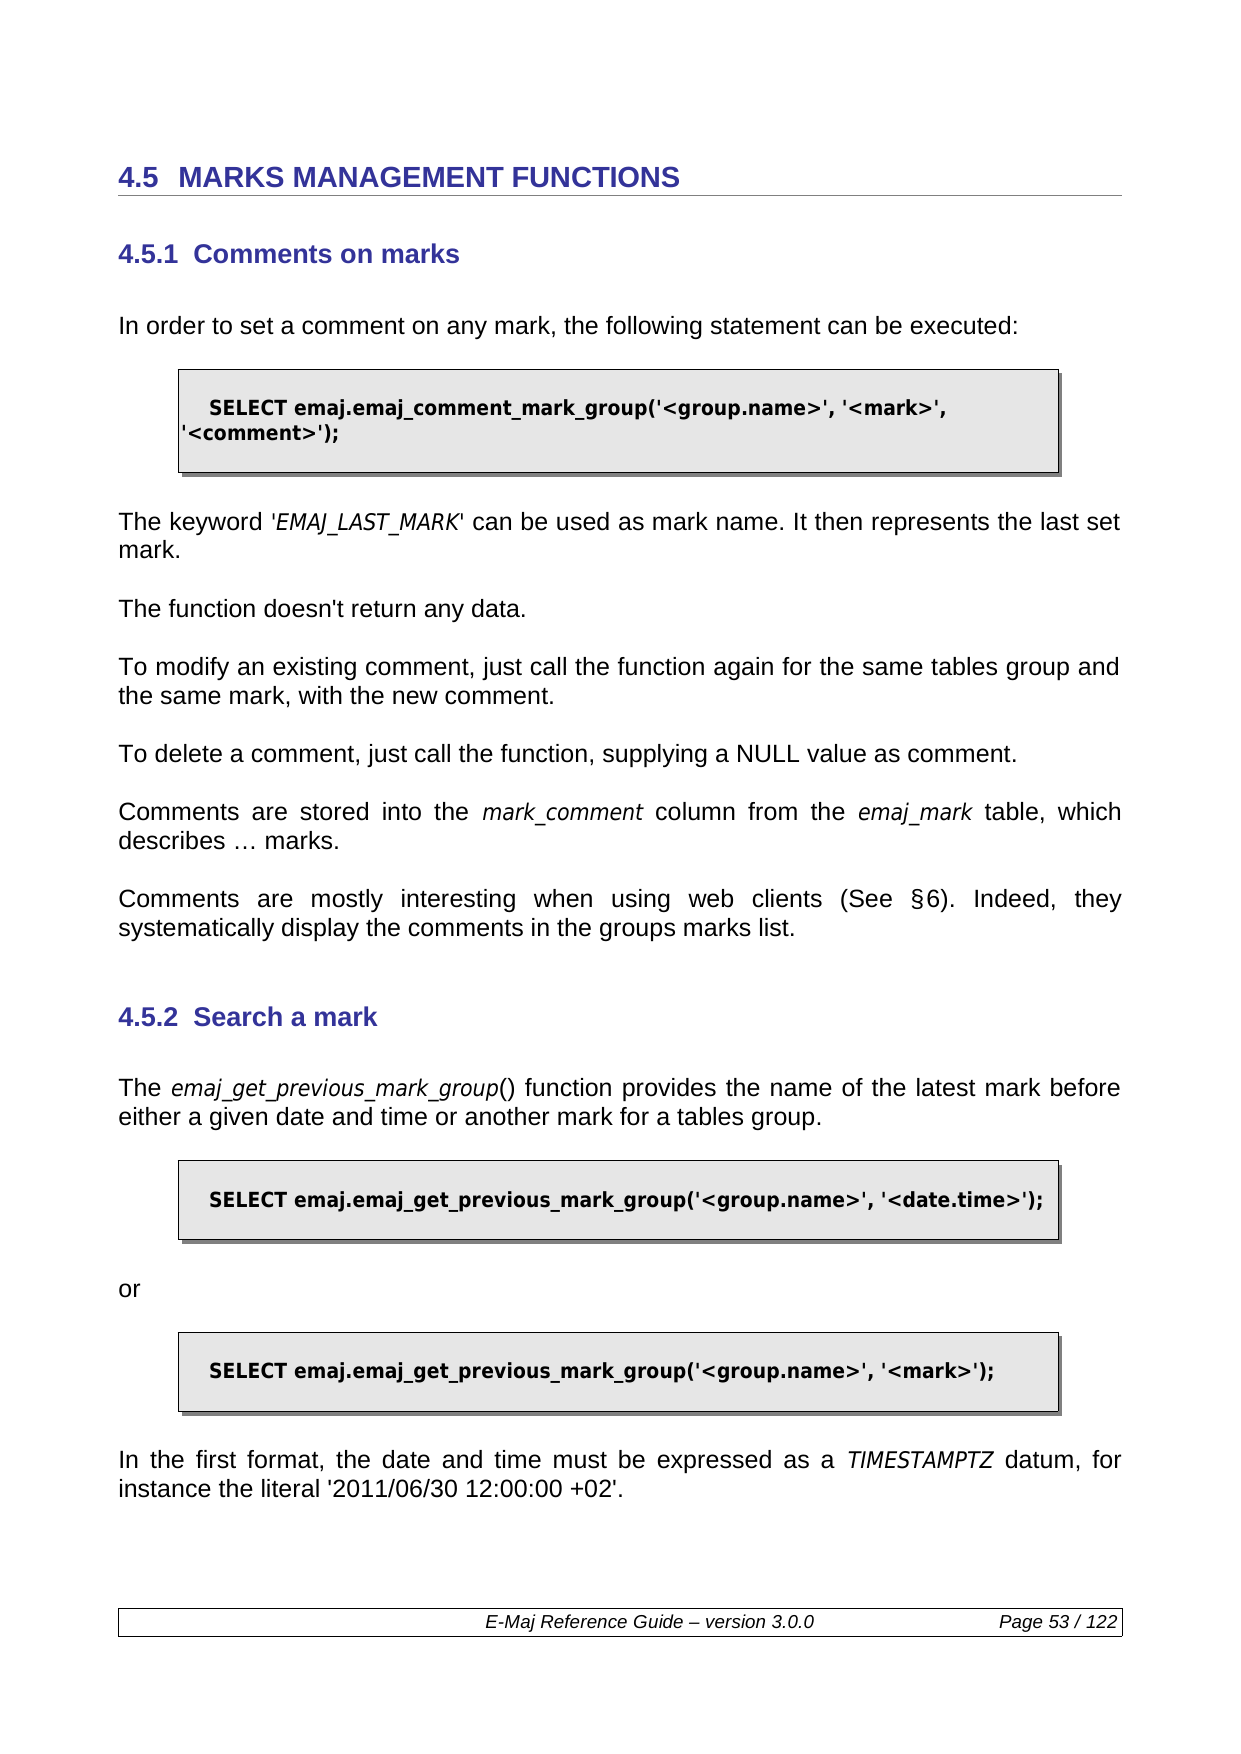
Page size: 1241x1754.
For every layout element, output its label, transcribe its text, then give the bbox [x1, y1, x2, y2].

text In the first format, the date and time must be expressed as a TIMESTAMPTZ datum, for instance the literal '2011/06/30 12:00:00 +02'. [118, 1445, 1122, 1503]
text SELECT emaj.emaj_get_previous_mark_group('<group.name>', '<mark>'); [179, 1356, 1058, 1381]
subtitle Search a mark [118, 1000, 1122, 1031]
subtitle Comments on marks [118, 238, 1122, 269]
text or [118, 1273, 1122, 1302]
text To modify an existing comment, just call the function again for the same tables group and the same mark, with the new comment. [118, 652, 1122, 710]
text In order to set a comment on any mark, the following statement can be executed: [118, 311, 1122, 339]
text SELECT emaj.emaj_get_previous_mark_group('<group.name>', '<date.time>'); [179, 1185, 1058, 1209]
text To delete a comment, just call the function, supplying a NULL value as comment. [118, 739, 1122, 768]
text Comments are mostly interesting when using web clients (See §6). Indeed, they systematically display the comments in the groups marks list. [118, 884, 1122, 942]
text The emaj_get_previous_mark_group() function provides the name of the latest mark before either a given date and time or another mark for a tables group. [118, 1073, 1122, 1131]
subtitle Marks management functions [118, 160, 1122, 195]
text Comments are stored into the mark_comment column from the emaj_mark table, which describes … marks. [118, 797, 1122, 855]
text SELECT emaj.emaj_comment_mark_group('<group.name>', '<mark>', '<comment>'); [179, 393, 1058, 442]
text The function doesn't return any data. [118, 593, 1122, 623]
text The keyword 'EMAJ_LAST_MARK' can be used as mark name. It then represents the last set mark. [118, 506, 1122, 564]
